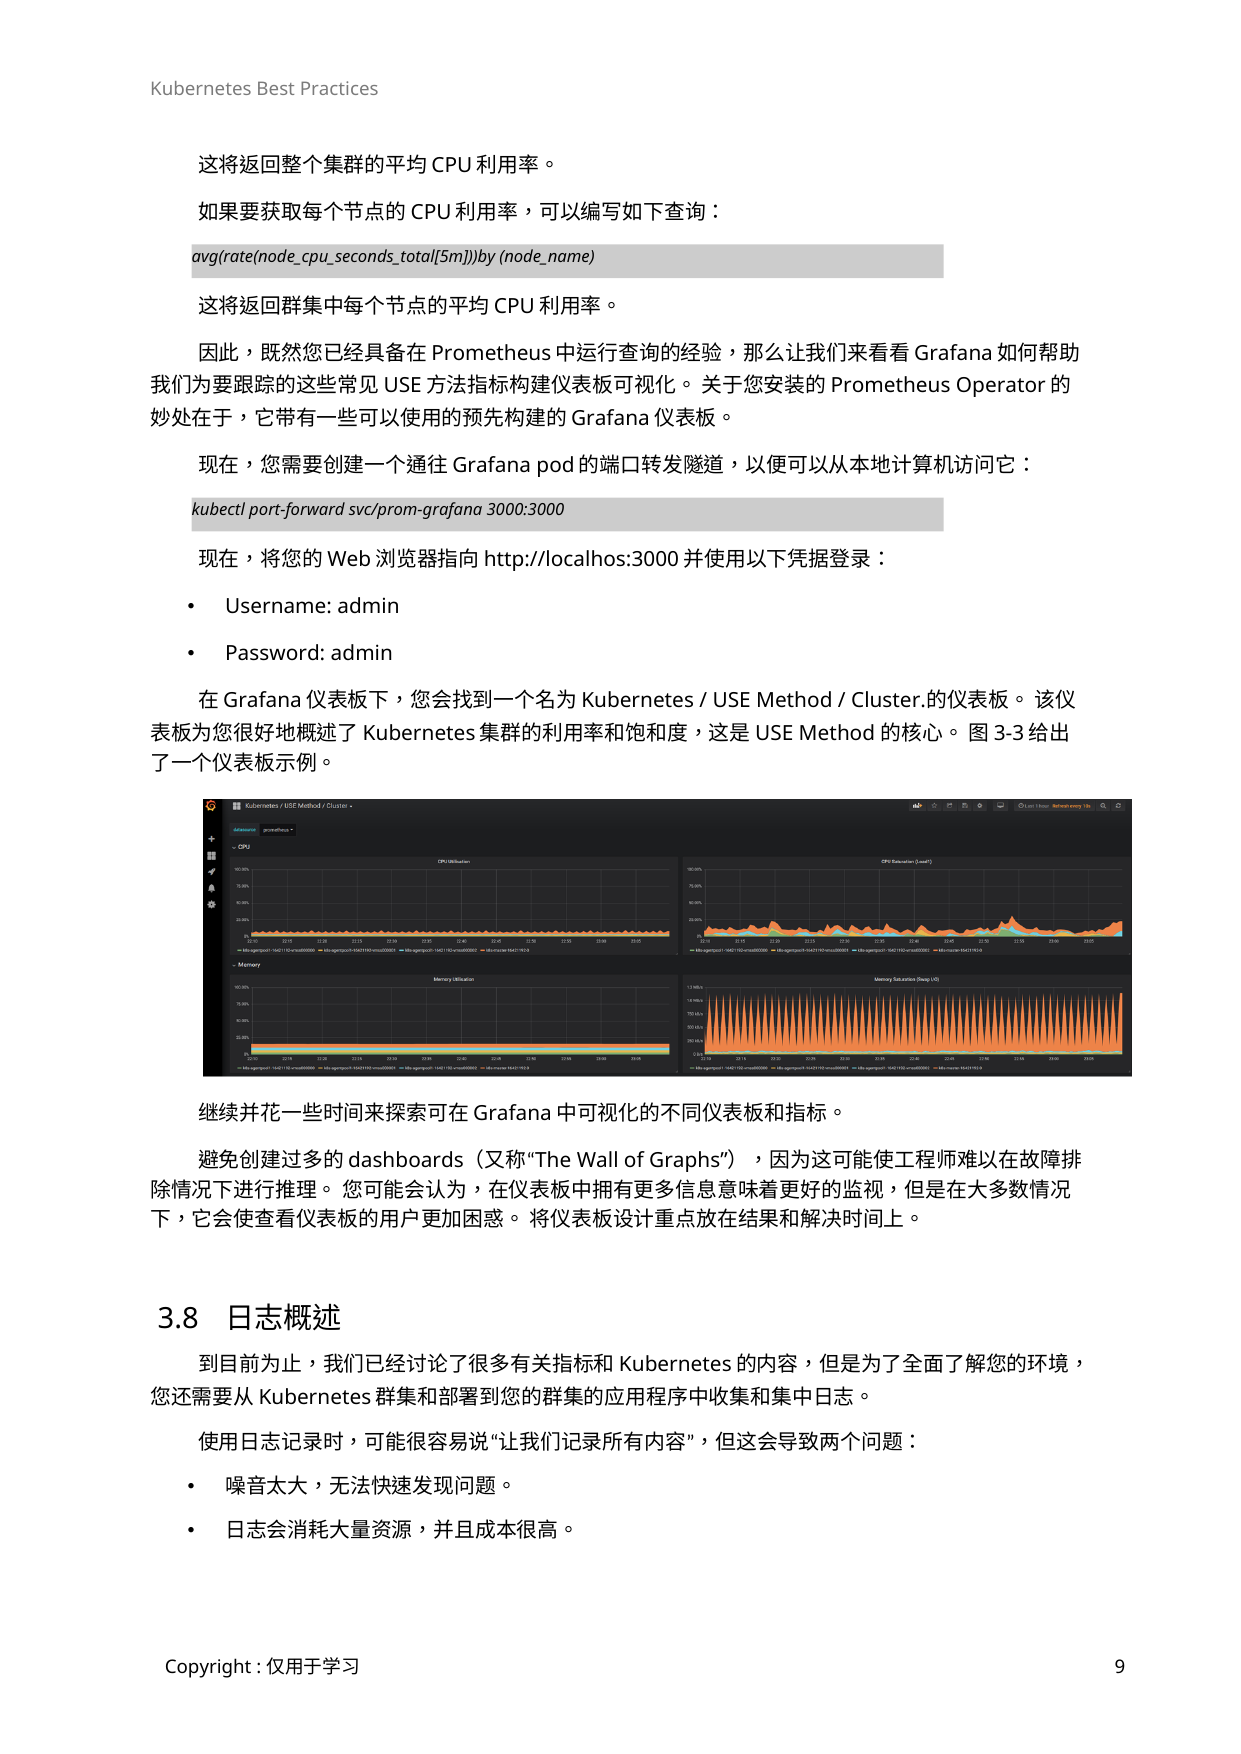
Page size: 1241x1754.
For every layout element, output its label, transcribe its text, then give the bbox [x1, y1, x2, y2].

text 现在，将您的Web浏览器指向http://localhos:3000并使用以下凭据登录： [150, 544, 1090, 572]
list Password: admin [187, 638, 1090, 667]
list 日志会消耗大量资源，并且成本很高。 [187, 1517, 1090, 1542]
text 在Grafana仪表板下，您会找到一个名为Kubernetes / USE Method / Cluster.的仪表板。 该仪表板为您很好地概述了Kubernetes集群的利用率和饱和度，这是 USE Method 的核心。 图3-3给出了一个仪表板示例。 [150, 685, 1090, 776]
list 噪音太大，无法快速发现问题。 [187, 1473, 1090, 1498]
text 继续并花一些时间来探索可在Grafana中可视化的不同仪表板和指标。 [150, 1098, 1090, 1126]
picture [197, 793, 1139, 1080]
text 这将返回群集中每个节点的平均CPU利用率。 [150, 291, 1090, 319]
text 到目前为止，我们已经讨论了很多有关指标和Kubernetes的内容，但是为了全面了解您的环境，您还需要从Kubernetes群集和部署到您的群集的应用程序中收集和集中日志。 [150, 1349, 1090, 1411]
text 因此，既然您已经具备在Prometheus中运行查询的经验，那么让我们来看看Grafana如何帮助我们为要跟踪的这些常见USE方法指标构建仪表板可视化。 关于您安装的Prometheus Operator的妙处在于，它带有一些可以使用的预先构建的Grafana仪表板。 [150, 338, 1090, 432]
text 这将返回整个集群的平均CPU利用率。 [150, 150, 1090, 178]
list Username: admin [187, 591, 1090, 619]
text 现在，您需要创建一个通往Grafana pod的端口转发隧道，以便可以从本地计算机访问它： [150, 450, 1090, 479]
subtitle 日志概述 [150, 1297, 1090, 1337]
text 避免创建过多的dashboards（又称“The Wall of Graphs”），因为这可能使工程师难以在故障排除情况下进行推理。 您可能会认为，在仪表板中拥有更多信息意味着更好的监视，但是在大多数情况下，它会使查看仪表板的用户更加困惑。 将仪表板设计重点放在结果和解决时间上。 [150, 1145, 1090, 1232]
text 使用日志记录时，可能很容易说“让我们记录所有内容”，但这会导致两个问题： [150, 1429, 1090, 1455]
text 如果要获取每个节点的CPU利用率，可以编写如下查询： [150, 197, 1090, 226]
